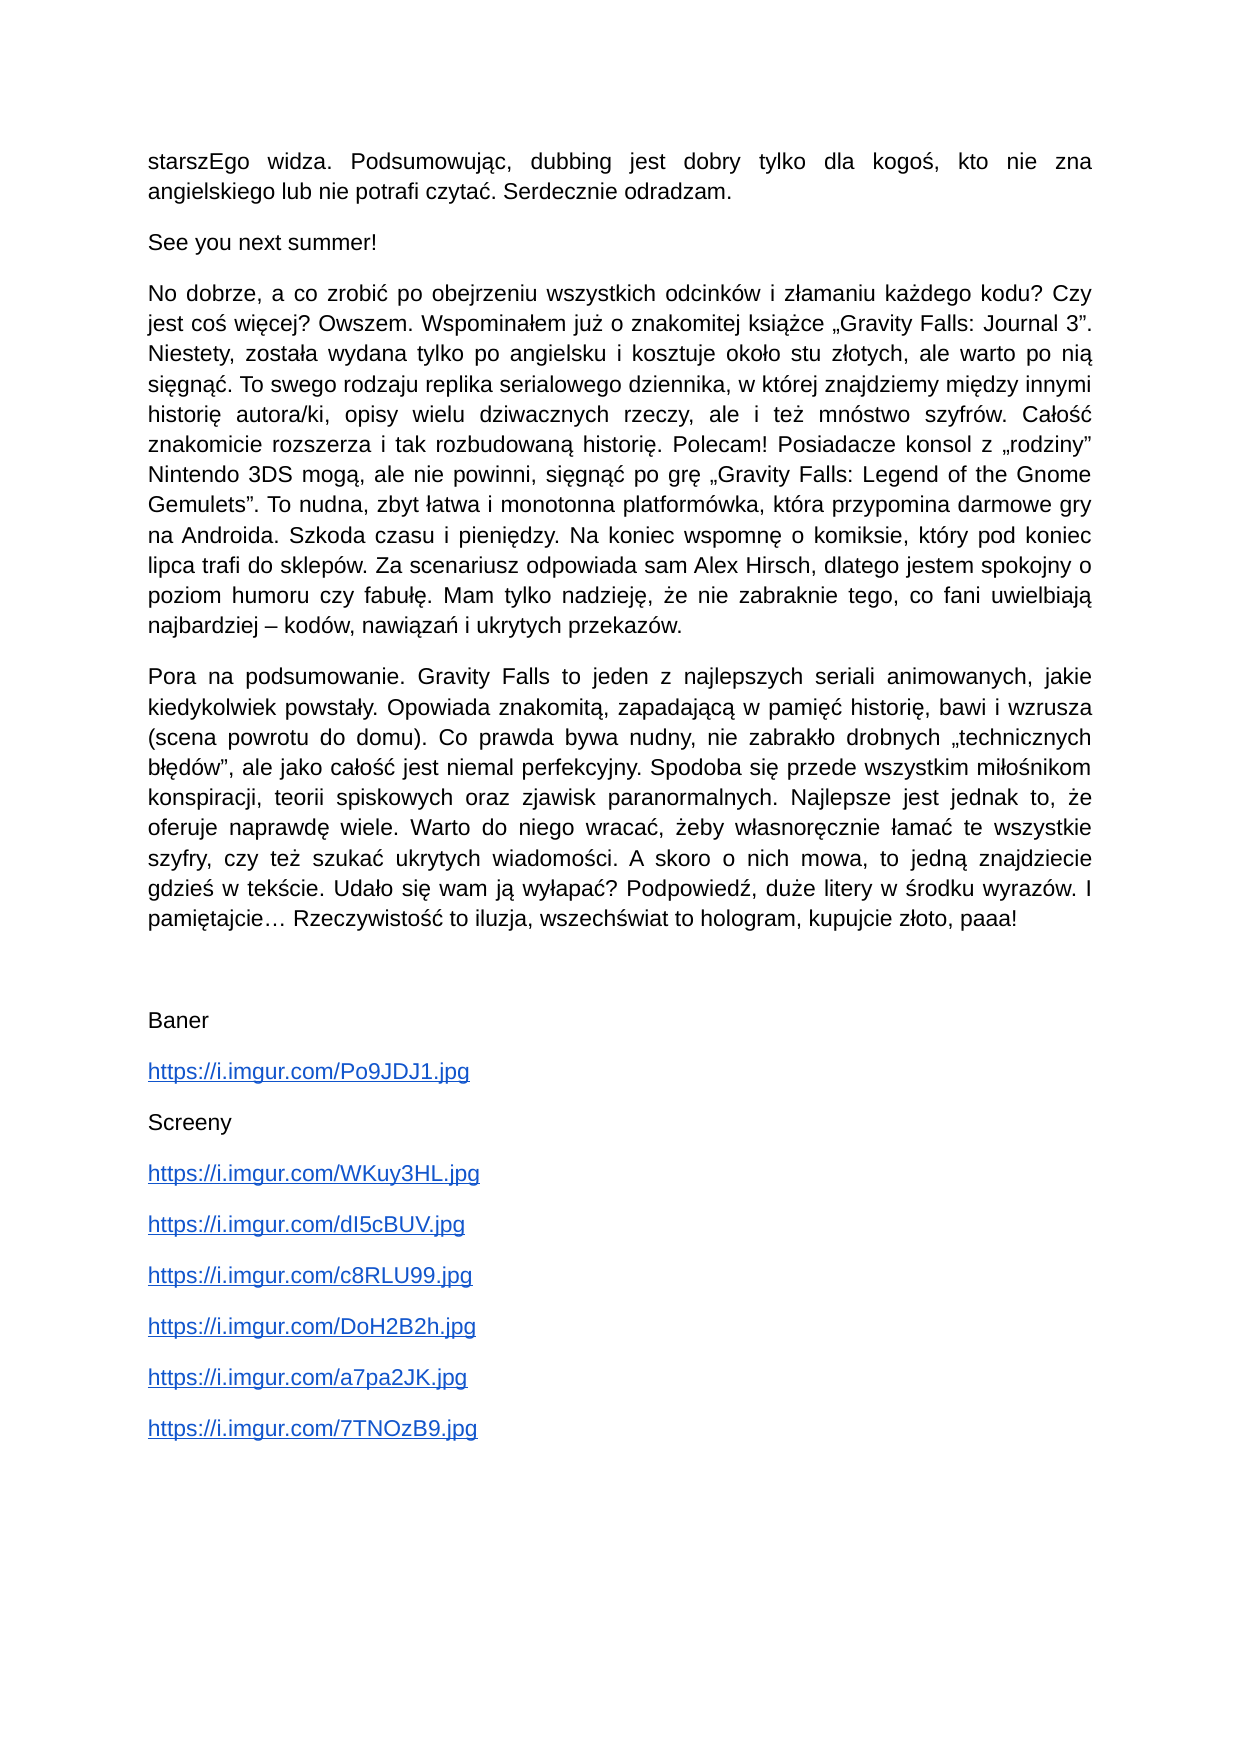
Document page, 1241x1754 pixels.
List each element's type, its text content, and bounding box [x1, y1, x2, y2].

text https://i.imgur.com/WKuy3HL.jpg [148, 1160, 1093, 1186]
text https://i.imgur.com/c8RLU99.jpg [148, 1262, 1093, 1288]
text https://i.imgur.com/7TNOzB9.jpg [148, 1415, 1093, 1442]
text Pora na podsumowanie. Gravity Falls to jeden z najlepszych seriali animowanych, jakie kiedykolwiek powstały. Opowiada znakomitą, zapadającą w pamięć historię, bawi i wzrusza (scena powrotu do domu). Co prawda bywa nudny, nie zabrakło drobnych „technicznych błędów”, ale jako całość jest niemal perfekcyjny. Spodoba się przede wszystkim miłośnikom konspiracji, teorii spiskowych oraz zjawisk paranormalnych. Najlepsze jest jednak to, że oferuje naprawdę wiele. Warto do niego wracać, żeby własnoręcznie łamać te wszystkie szyfry, czy też szukać ukrytych wiadomości. A skoro o nich mowa, to jedną znajdziecie gdzieś w tekście. Udało się wam ją wyłapać? Podpowiedź, duże litery w środku wyrazów. I pamiętajcie… Rzeczywistość to iluzja, wszechświat to hologram, kupujcie złoto, paaa! [148, 663, 1093, 931]
text https://i.imgur.com/DoH2B2h.jpg [148, 1313, 1093, 1339]
text starszEgo widza. Podsumowując, dubbing jest dobry tylko dla kogoś, kto nie zna angielskiego lub nie potrafi czytać. Serdecznie odradzam. [148, 148, 1093, 204]
text https://i.imgur.com/Po9JDJ1.jpg [148, 1058, 1093, 1084]
text Screeny [148, 1109, 1093, 1135]
text https://i.imgur.com/a7pa2JK.jpg [148, 1364, 1093, 1391]
text No dobrze, a co zrobić po obejrzeniu wszystkich odcinków i złamaniu każdego kodu? Czy jest coś więcej? Owszem. Wspominałem już o znakomitej książce „Gravity Falls: Journal 3”. Niestety, została wydana tylko po angielsku i kosztuje około stu złotych, ale warto po nią sięgnąć. To swego rodzaju replika serialowego dziennika, w której znajdziemy między innymi historię autora/ki, opisy wielu dziwacznych rzeczy, ale i też mnóstwo szyfrów. Całość znakomicie rozszerza i tak rozbudowaną historię. Polecam! Posiadacze konsol z „rodziny” Nintendo 3DS mogą, ale nie powinni, sięgnąć po grę „Gravity Falls: Legend of the Gnome Gemulets”. To nudna, zbyt łatwa i monotonna platformówka, która przypomina darmowe gry na Androida. Szkoda czasu i pieniędzy. Na koniec wspomnę o komiksie, który pod koniec lipca trafi do sklepów. Za scenariusz odpowiada sam Alex Hirsch, dlatego jestem spokojny o poziom humoru czy fabułę. Mam tylko nadzieję, że nie zabraknie tego, co fani uwielbiają najbardziej – kodów, nawiązań i ukrytych przekazów. [148, 280, 1093, 638]
text https://i.imgur.com/dI5cBUV.jpg [148, 1211, 1093, 1237]
text See you next summer! [148, 229, 1093, 255]
text Baner [148, 1007, 1093, 1033]
